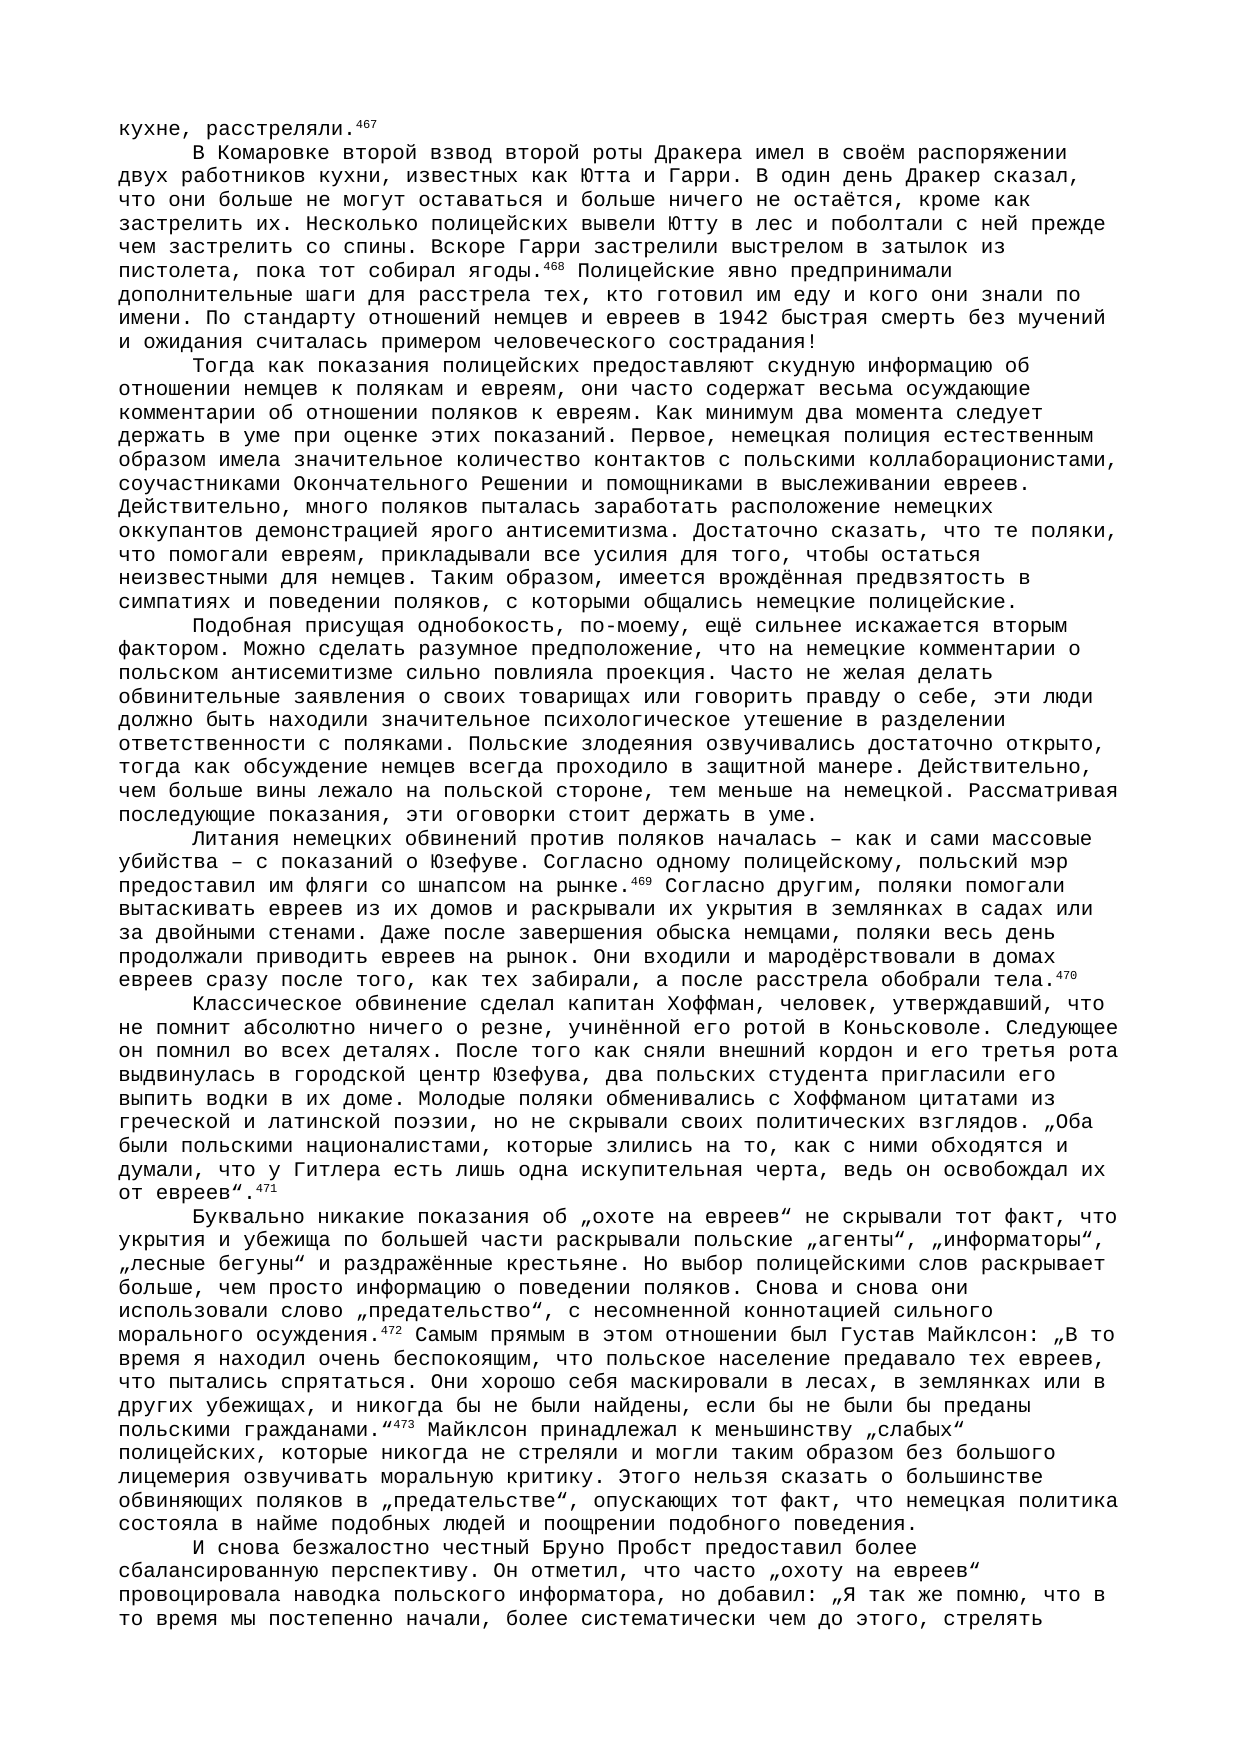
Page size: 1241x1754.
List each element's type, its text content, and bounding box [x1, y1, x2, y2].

text Классическое обвинение сделал капитан Хоффман, человек, утверждавший, что не помнит абсолютно ничего о резне, учинённой его ротой в Коньсковоле. Следующее он помнил во всех деталях. После того как сняли внешний кордон и его третья рота выдвинулась в городской центр Юзефува, два польских студента пригласили его выпить водки в их доме. Молодые поляки обменивались с Хоффманом цитатами из греческой и латинской поэзии, но не скрывали своих политических взглядов. „Оба были польскими националистами, которые злились на то, как с ними обходятся и думали, что у Гитлера есть лишь одна искупительная черта, ведь он освобождал их от евреев“. [118, 993, 1122, 1206]
text Буквально никакие показания об „охоте на евреев“ не скрывали тот факт, что укрытия и убежища по большей части раскрывали польские „агенты“, „информаторы“, „лесные бегуны“ и раздражённые крестьяне. Но выбор полицейскими слов раскрывает больше, чем просто информацию о поведении поляков. Снова и снова они использовали слово „предательство“, с несомненной коннотацией сильного морального осуждения. Самым прямым в этом отношении был Густав Майклсон: „В то время я находил очень беспокоящим, что польское население предавало тех евреев, что пытались спрятаться. Они хорошо себя маскировали в лесах, в землянках или в других убежищах, и никогда бы не были найдены, если бы не были бы преданы польскими гражданами.“ Майклсон принадлежал к меньшинству „слабых“ полицейских, которые никогда не стреляли и могли таким образом без большого лицемерия озвучивать моральную критику. Этого нельзя сказать о большинстве обвиняющих поляков в „предательстве“, опускающих тот факт, что немецкая политика состояла в найме подобных людей и поощрении подобного поведения. [118, 1206, 1122, 1537]
text Литания немецких обвинений против поляков началась – как и сами массовые убийства – с показаний о Юзефуве. Согласно одному полицейскому, польский мэр предоставил им фляги со шнапсом на рынке. Согласно другим, поляки помогали вытаскивать евреев из их домов и раскрывали их укрытия в землянках в садах или за двойными стенами. Даже после завершения обыска немцами, поляки весь день продолжали приводить евреев на рынок. Они входили и мародёрствовали в домах евреев сразу после того, как тех забирали, а после расстрела обобрали тела. [118, 827, 1122, 993]
text И снова безжалостно честный Бруно Пробст предоставил более сбалансированную перспективу. Он отметил, что часто „охоту на евреев“ провоцировала наводка польского информатора, но добавил: „Я так же помню, что в то время мы постепенно начали, более систематически чем до этого, стрелять [118, 1537, 1122, 1631]
text Тогда как показания полицейских предоставляют скудную информацию об отношении немцев к полякам и евреям, они часто содержат весьма осуждающие комментарии об отношении поляков к евреям. Как минимум два момента следует держать в уме при оценке этих показаний. Первое, немецкая полиция естественным образом имела значительное количество контактов с польскими коллаборационистами, соучастниками Окончательного Решении и помощниками в выслеживании евреев. Действительно, много поляков пыталась заработать расположение немецких оккупантов демонстрацией ярого антисемитизма. Достаточно сказать, что те поляки, что помогали евреям, прикладывали все усилия для того, чтобы остаться неизвестными для немцев. Таким образом, имеется врождённая предвзятость в симпатиях и поведении поляков, с которыми общались немецкие полицейские. [118, 354, 1122, 615]
text В Комаровке второй взвод второй роты Дракера имел в своём распоряжении двух работников кухни, известных как Ютта и Гарри. В один день Дракер сказал, что они больше не могут оставаться и больше ничего не остаётся, кроме как застрелить их. Несколько полицейских вывели Ютту в лес и поболтали с ней прежде чем застрелить со спины. Вскоре Гарри застрелили выстрелом в затылок из пистолета, пока тот собирал ягоды. Полицейские явно предпринимали дополнительные шаги для расстрела тех, кто готовил им еду и кого они знали по имени. По стандарту отношений немцев и евреев в 1942 быстрая смерть без мучений и ожидания считалась примером человеческого сострадания! [118, 142, 1122, 354]
text кухне, расстреляли. [118, 118, 1122, 142]
text Подобная присущая однобокость, по-моему, ещё сильнее искажается вторым фактором. Можно сделать разумное предположение, что на немецкие комментарии о польском антисемитизме сильно повлияла проекция. Часто не желая делать обвинительные заявления о своих товарищах или говорить правду о себе, эти люди должно быть находили значительное психологическое утешение в разделении ответственности с поляками. Польские злодеяния озвучивались достаточно открыто, тогда как обсуждение немцев всегда проходило в защитной манере. Действительно, чем больше вины лежало на польской стороне, тем меньше на немецкой. Рассматривая последующие показания, эти оговорки стоит держать в уме. [118, 615, 1122, 827]
